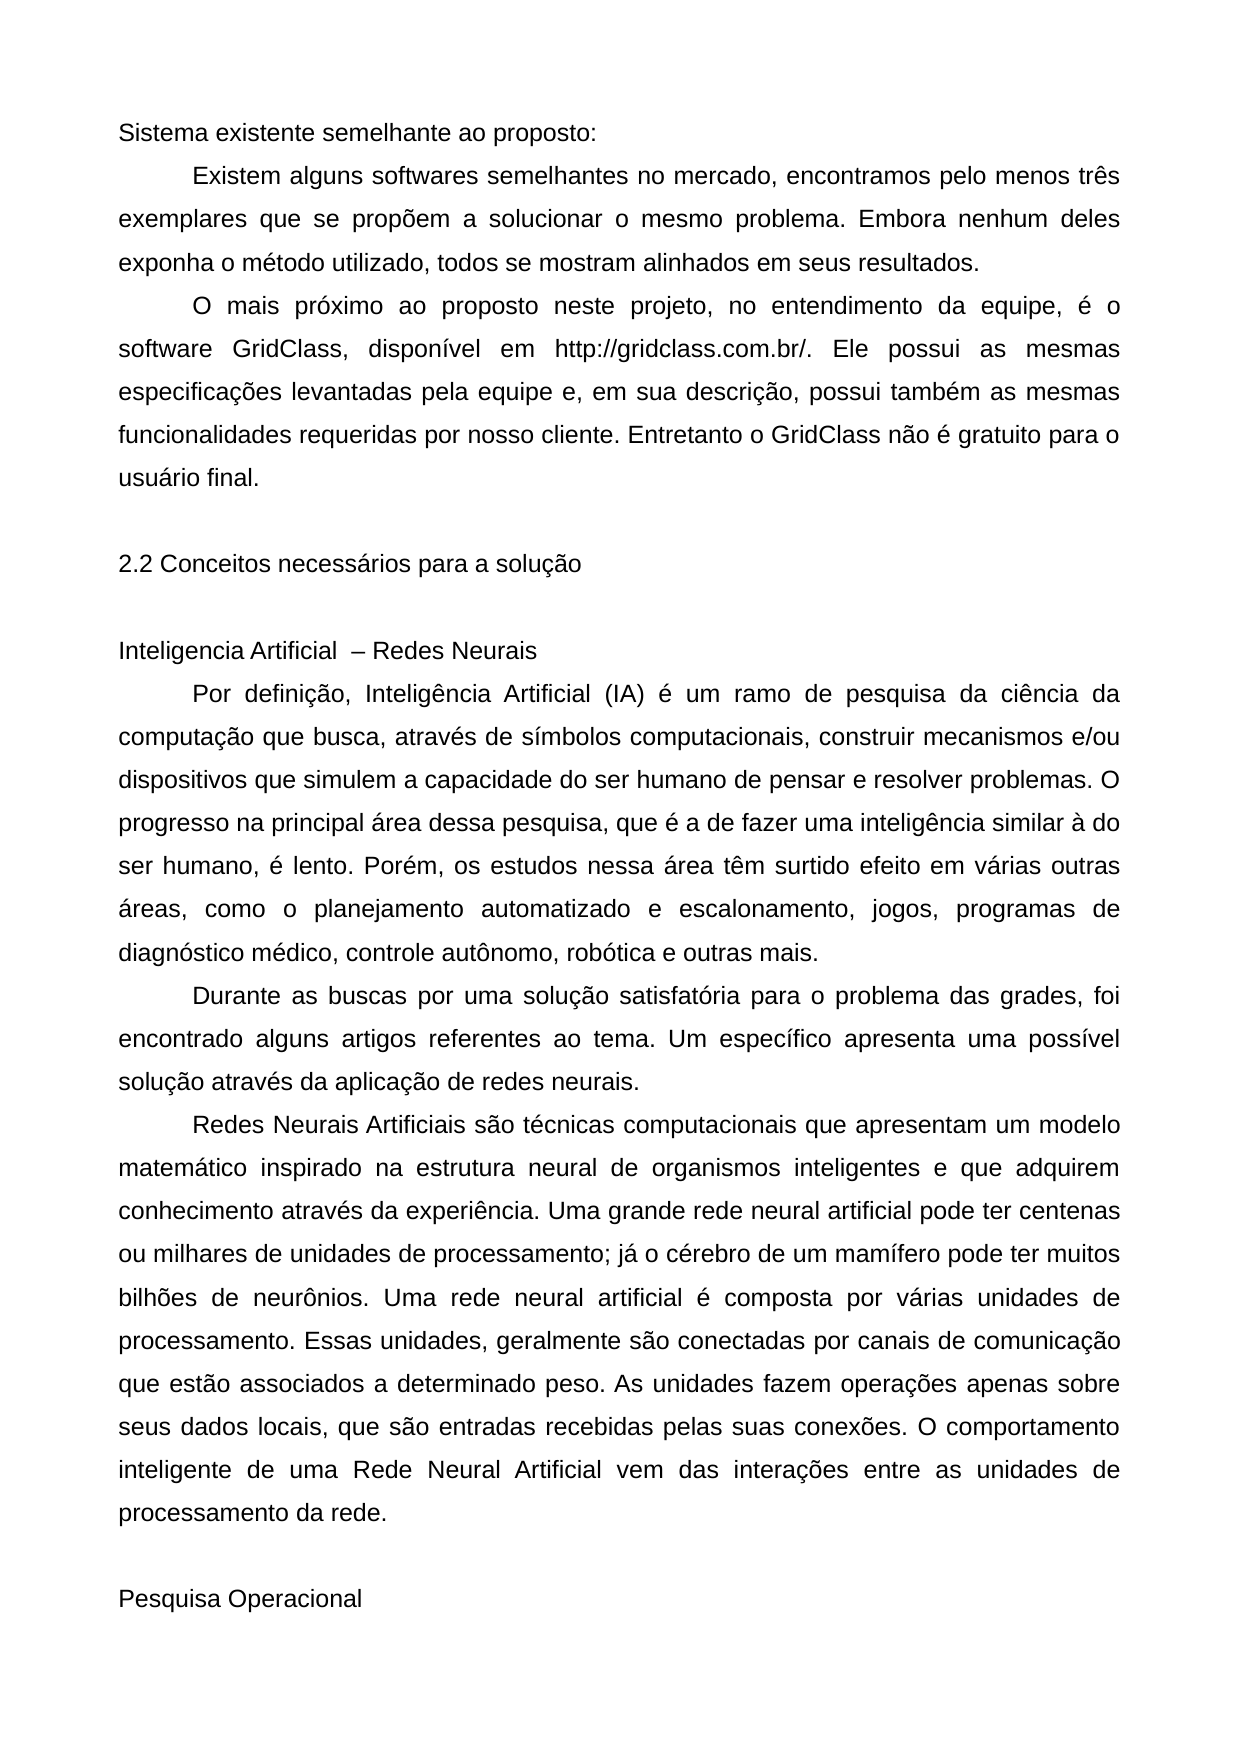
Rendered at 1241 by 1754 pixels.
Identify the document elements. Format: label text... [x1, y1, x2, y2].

text Por definição, Inteligência Artificial (IA) é um ramo de pesquisa da ciência da computação que busca, através de símbolos computacionais, construir mecanismos e/ou dispositivos que simulem a capacidade do ser humano de pensar e resolver problemas. O progresso na principal área dessa pesquisa, que é a de fazer uma inteligência similar à do ser humano, é lento. Porém, os estudos nessa área têm surtido efeito em várias outras áreas, como o planejamento automatizado e escalonamento, jogos, programas de diagnóstico médico, controle autônomo, robótica e outras mais. [118, 679, 1122, 966]
text Inteligencia Artificial – Redes Neurais [118, 636, 1122, 664]
text Redes Neurais Artificiais são técnicas computacionais que apresentam um modelo matemático inspirado na estrutura neural de organismos inteligentes e que adquirem conhecimento através da experiência. Uma grande rede neural artificial pode ter centenas ou milhares de unidades de processamento; já o cérebro de um mamífero pode ter muitos bilhões de neurônios. Uma rede neural artificial é composta por várias unidades de processamento. Essas unidades, geralmente são conectadas por canais de comunicação que estão associados a determinado peso. As unidades fazem operações apenas sobre seus dados locais, que são entradas recebidas pelas suas conexões. O comportamento inteligente de uma Rede Neural Artificial vem das interações entre as unidades de processamento da rede. [118, 1110, 1122, 1527]
text Pesquisa Operacional [118, 1584, 1122, 1613]
text O mais próximo ao proposto neste projeto, no entendimento da equipe, é o software GridClass, disponível em http://gridclass.com.br/. Ele possui as mesmas especificações levantadas pela equipe e, em sua descrição, possui também as mesmas funcionalidades requeridas por nosso cliente. Entretanto o GridClass não é gratuito para o usuário final. [118, 291, 1122, 492]
text Existem alguns softwares semelhantes no mercado, encontramos pelo menos três exemplares que se propõem a solucionar o mesmo problema. Embora nenhum deles exponha o método utilizado, todos se mostram alinhados em seus resultados. [118, 161, 1122, 276]
text Durante as buscas por uma solução satisfatória para o problema das grades, foi encontrado alguns artigos referentes ao tema. Um específico apresenta uma possível solução através da aplicação de redes neurais. [118, 981, 1122, 1096]
text 2.2 Conceitos necessários para a solução [118, 549, 1122, 578]
text Sistema existente semelhante ao proposto: [118, 118, 1122, 147]
